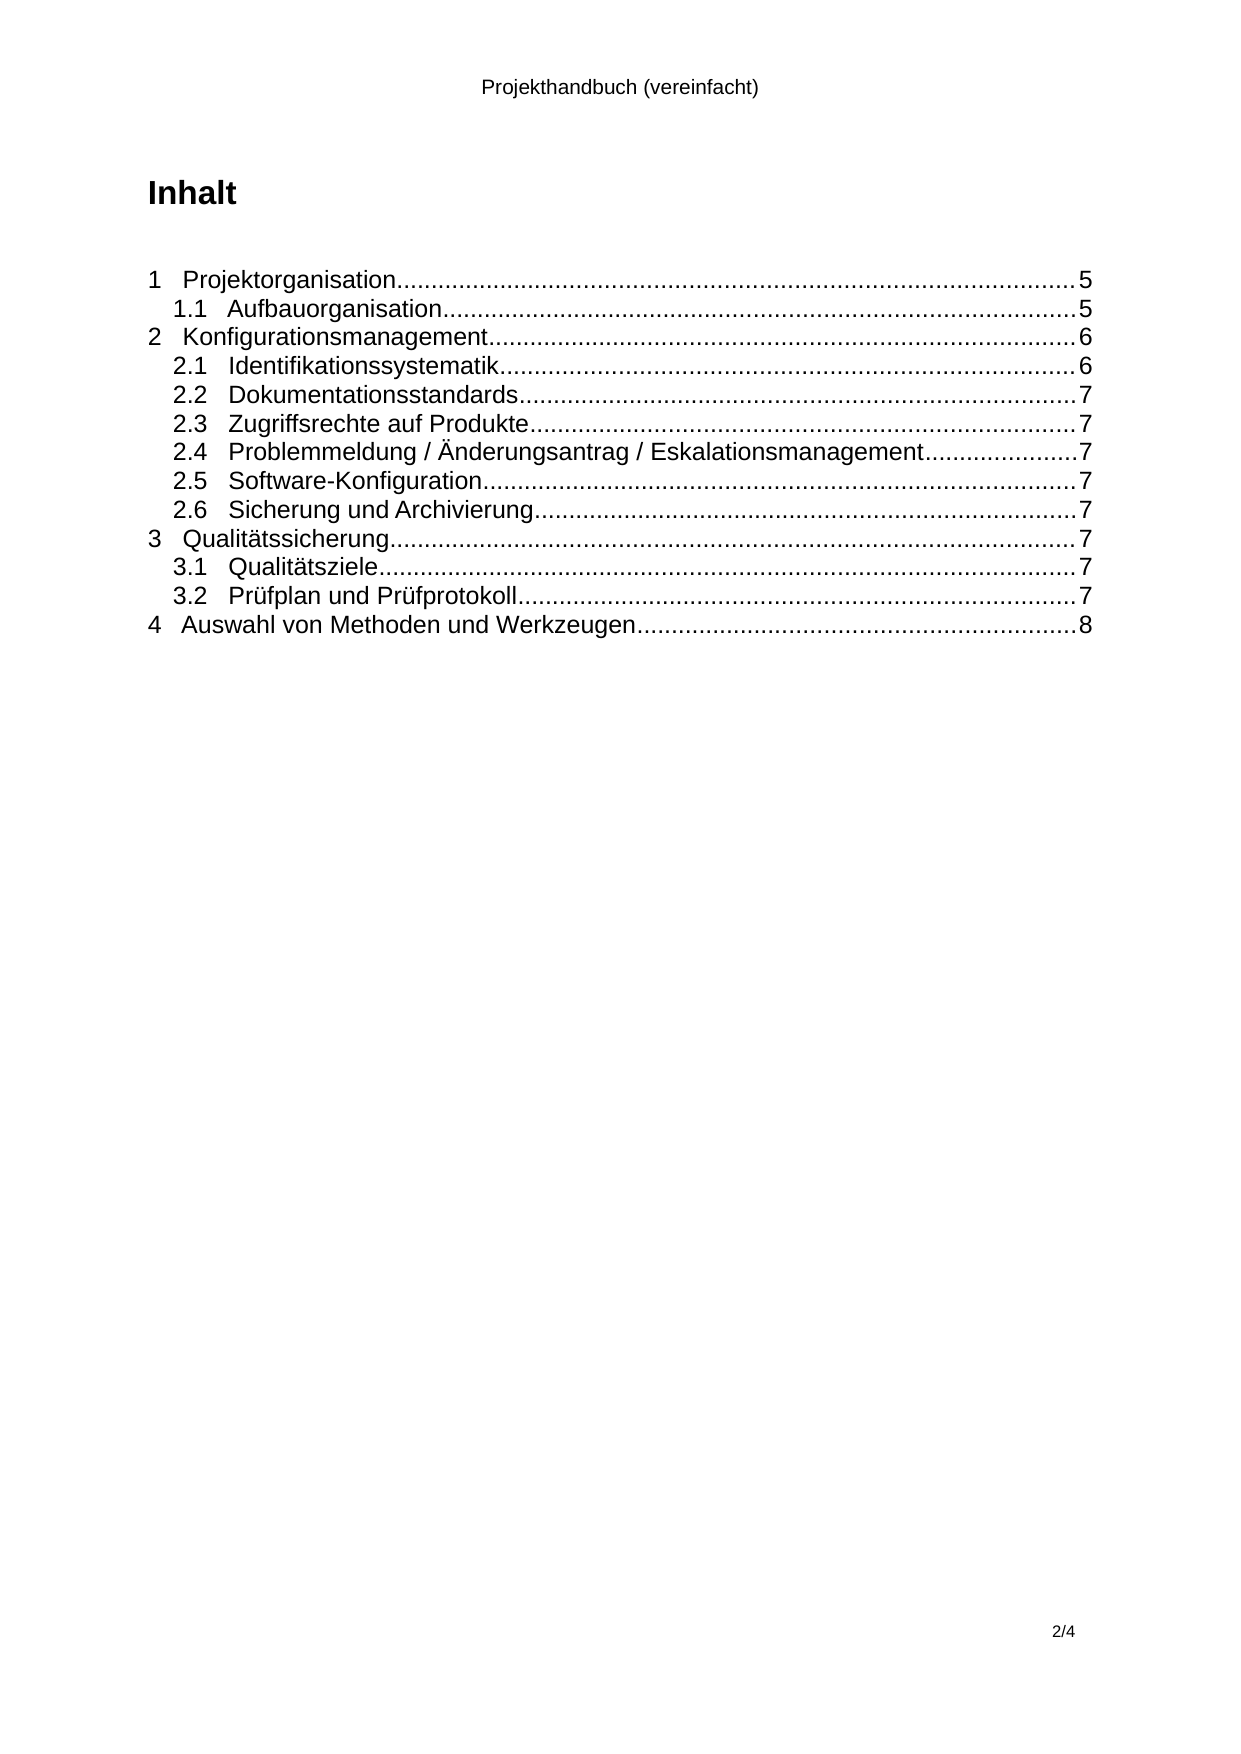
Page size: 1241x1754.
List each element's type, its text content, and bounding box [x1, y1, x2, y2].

text Inhalt [148, 173, 1092, 211]
text 2 Konfigurationsmanagement 6 [148, 322, 1092, 351]
text 1.1 Aufbauorganisation 5 [173, 294, 1092, 322]
text 2.3 Zugriffsrechte auf Produkte 7 [173, 409, 1092, 437]
text 2.5 Software-Konfiguration 7 [173, 466, 1092, 495]
text 2.4 Problemmeldung / Änderungsantrag / Eskalationsmanagement 7 [173, 437, 1092, 466]
text 3 Qualitätssicherung 7 [148, 524, 1092, 552]
text 2.6 Sicherung und Archivierung 7 [173, 495, 1092, 524]
text 2.1 Identifikationssystematik 6 [173, 351, 1092, 380]
text 3.1 Qualitätsziele 7 [173, 552, 1092, 581]
text 4 Auswahl von Methoden und Werkzeugen 8 [148, 610, 1092, 639]
text 3.2 Prüfplan und Prüfprotokoll 7 [173, 581, 1092, 610]
text 2.2 Dokumentationsstandards 7 [173, 380, 1092, 409]
text 1 Projektorganisation 5 [148, 265, 1092, 294]
